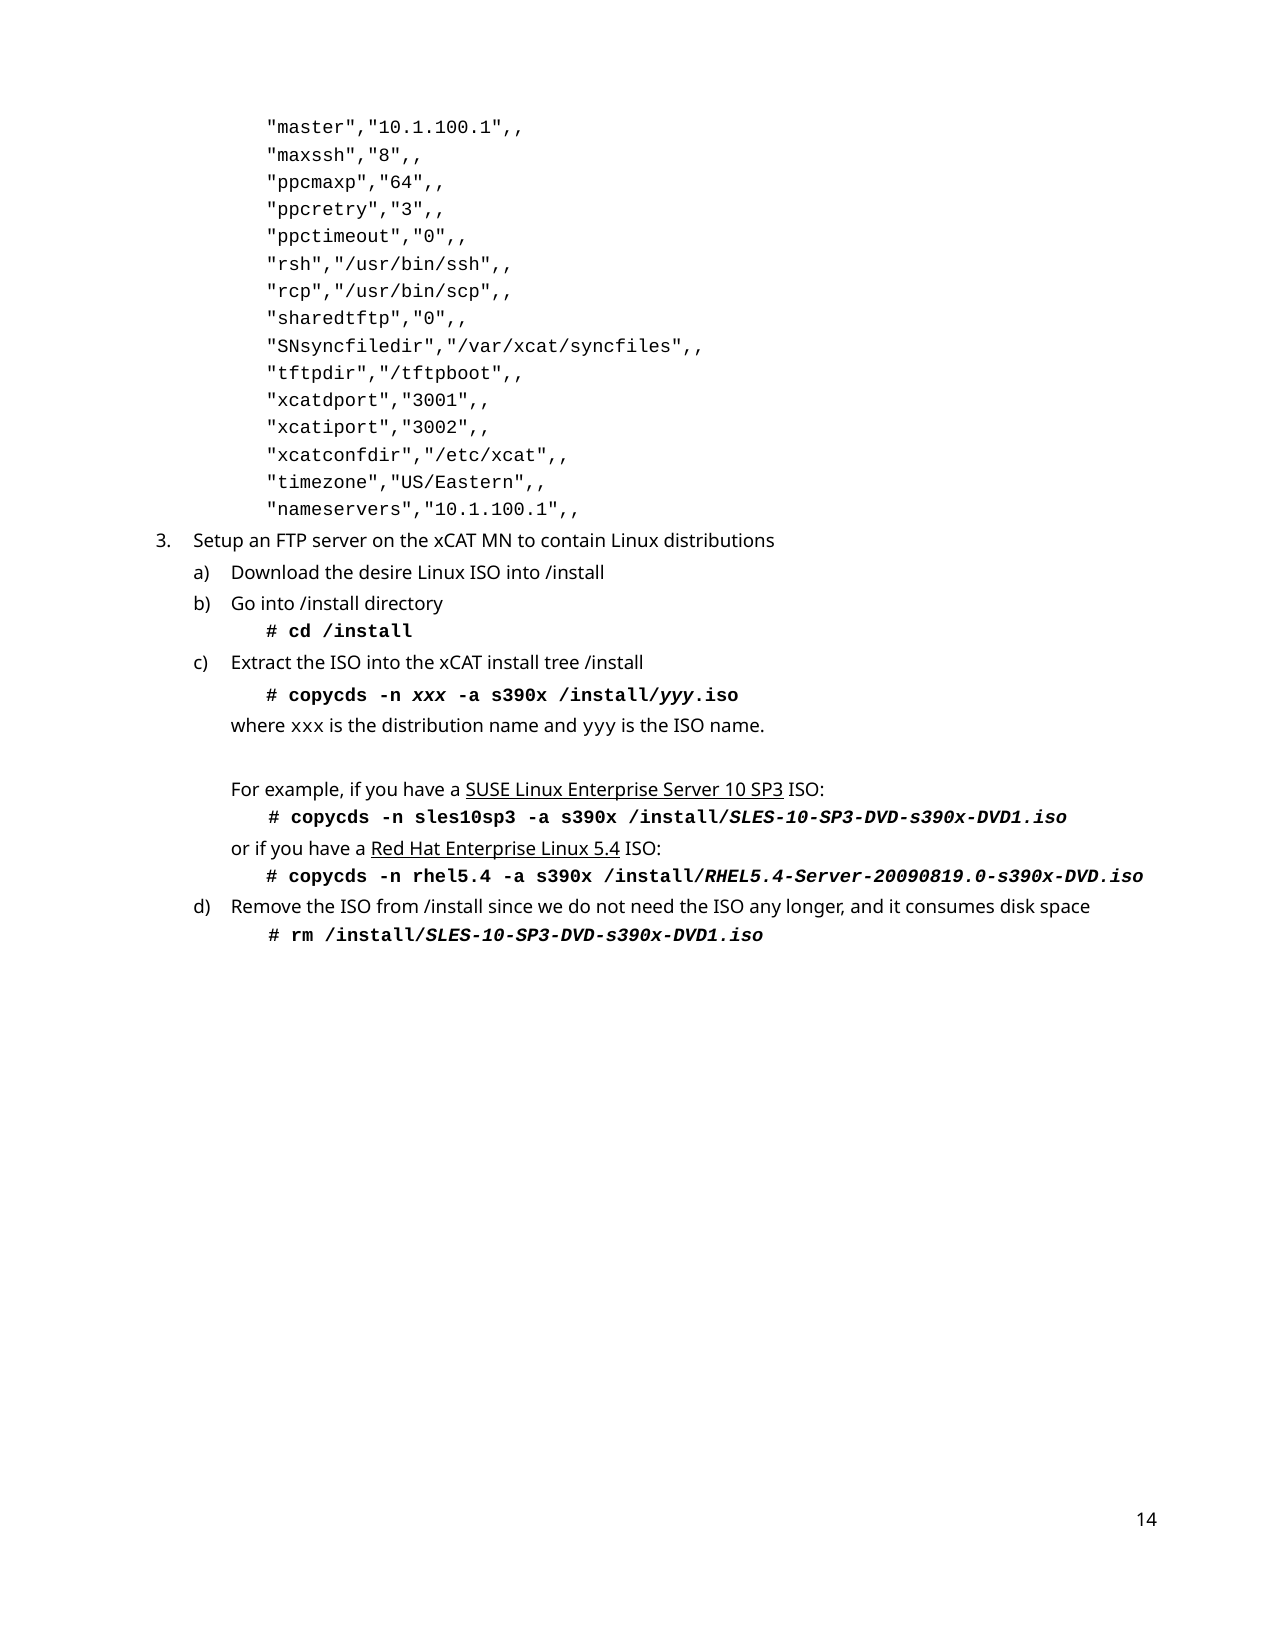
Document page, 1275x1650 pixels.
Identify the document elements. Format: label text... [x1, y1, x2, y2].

list Download the desire Linux ISO into /install [193, 559, 1157, 584]
text "rsh","/usr/bin/ssh",, [266, 254, 1157, 276]
list Extract the ISO into the xCAT install tree /install [193, 649, 1157, 675]
text "ppcmaxp","64",, [266, 173, 1157, 194]
text "timezone","US/Eastern",, [266, 473, 1157, 494]
list For example, if you have a SUSE Linux Enterprise Server 10 SP3 ISO: [193, 776, 1157, 802]
list where xxx is the distribution name and yyy is the ISO name. [193, 713, 1157, 738]
text "xcatiport","3002",, [266, 418, 1157, 439]
text "master","10.1.100.1",, [266, 118, 1157, 139]
list # rm /install/SLES-10-SP3-DVD-s390x-DVD1.iso [231, 925, 1157, 947]
list Go into /install directory [193, 591, 1157, 616]
text # copycds -n rhel5.4 -a s390x /install/RHEL5.4-Server-20090819.0-s390x-DVD.iso [118, 867, 1157, 888]
text "xcatdport","3001",, [266, 391, 1157, 412]
list # copycds -n sles10sp3 -a s390x /install/SLES-10-SP3-DVD-s390x-DVD1.iso [231, 808, 1157, 829]
text "sharedtftp","0",, [266, 309, 1157, 330]
text "rcp","/usr/bin/scp",, [266, 282, 1157, 303]
text "maxssh","8",, [266, 145, 1157, 167]
text "SNsyncfiledir","/var/xcat/syncfiles",, [266, 336, 1157, 358]
text "nameservers","10.1.100.1",, [266, 500, 1157, 521]
text "xcatconfdir","/etc/xcat",, [266, 446, 1157, 467]
text # cd /install [266, 622, 1157, 643]
text "ppctimeout","0",, [266, 227, 1157, 248]
list Setup an FTP server on the xCAT MN to contain Linux distributions [156, 527, 1157, 553]
list or if you have a Red Hat Enterprise Linux 5.4 ISO: [193, 835, 1157, 861]
list Remove the ISO from /install since we do not need the ISO any longer, and it consumes disk space [193, 894, 1157, 919]
text "tftpdir","/tftpboot",, [266, 364, 1157, 385]
text # copycds -n xxx -a s390x /install/yyy.iso [118, 681, 1157, 707]
text "ppcretry","3",, [266, 200, 1157, 221]
